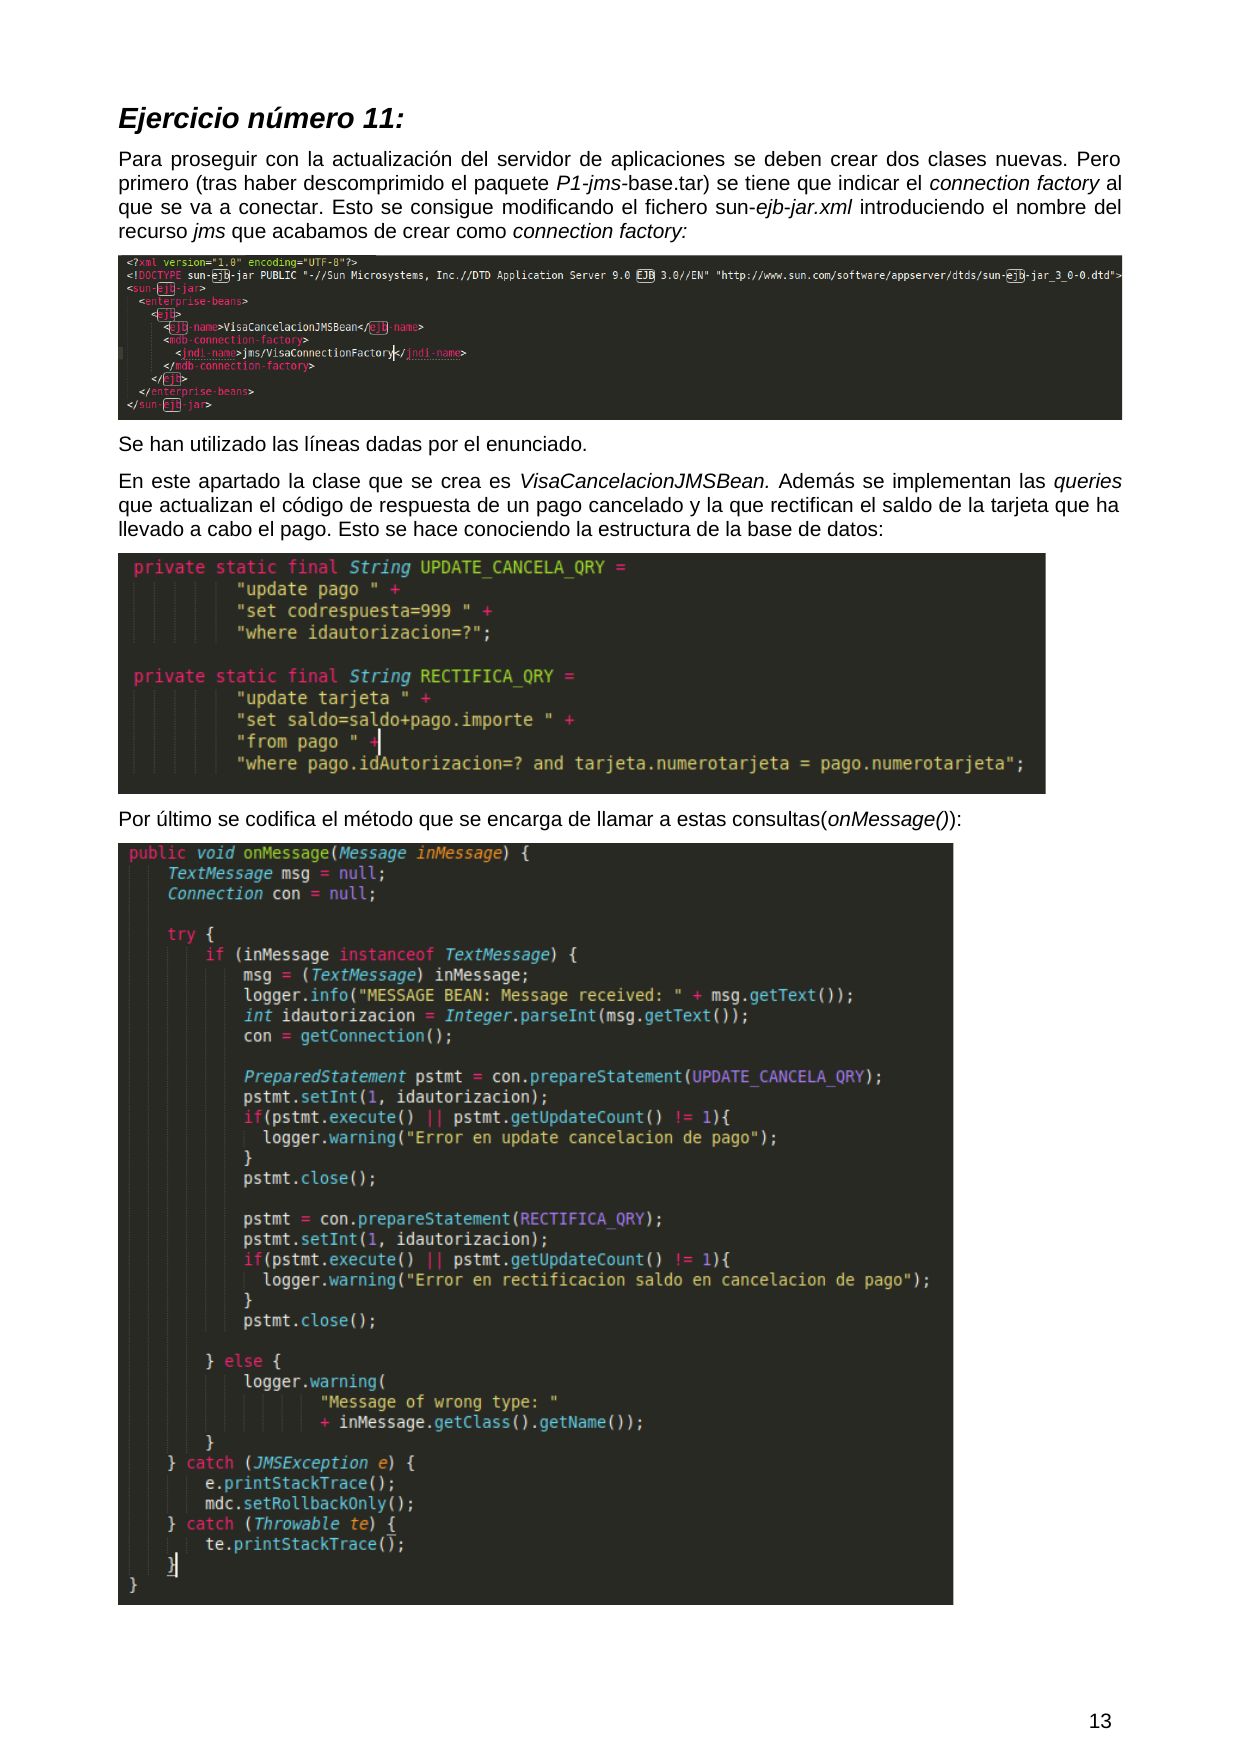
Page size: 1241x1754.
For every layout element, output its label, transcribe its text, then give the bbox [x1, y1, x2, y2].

picture [118, 843, 954, 1605]
text Ejercicio número 11: [118, 101, 1122, 134]
text Por último se codifica el método que se encarga de llamar a estas consultas(onMessage()): [118, 807, 1122, 831]
text En este apartado la clase que se crea es VisaCancelacionJMSBean. Además se implementan las queries que actualizan el código de respuesta de un pago cancelado y la que rectifican el saldo de la tarjeta que ha llevado a cabo el pago. Esto se hace conociendo la estructura de la base de datos: [118, 469, 1122, 541]
text Se han utilizado las líneas dadas por el enunciado. [118, 432, 1122, 456]
text Para proseguir con la actualización del servidor de aplicaciones se deben crear dos clases nuevas. Pero primero (tras haber descomprimido el paquete P1-jms-base.tar) se tiene que indicar el connection factory al que se va a conectar. Esto se consigue modificando el fichero sun-ejb-jar.xml introduciendo el nombre del recurso jms que acabamos de crear como connection factory: [118, 147, 1122, 243]
picture [118, 255, 1123, 420]
picture [118, 553, 1046, 794]
